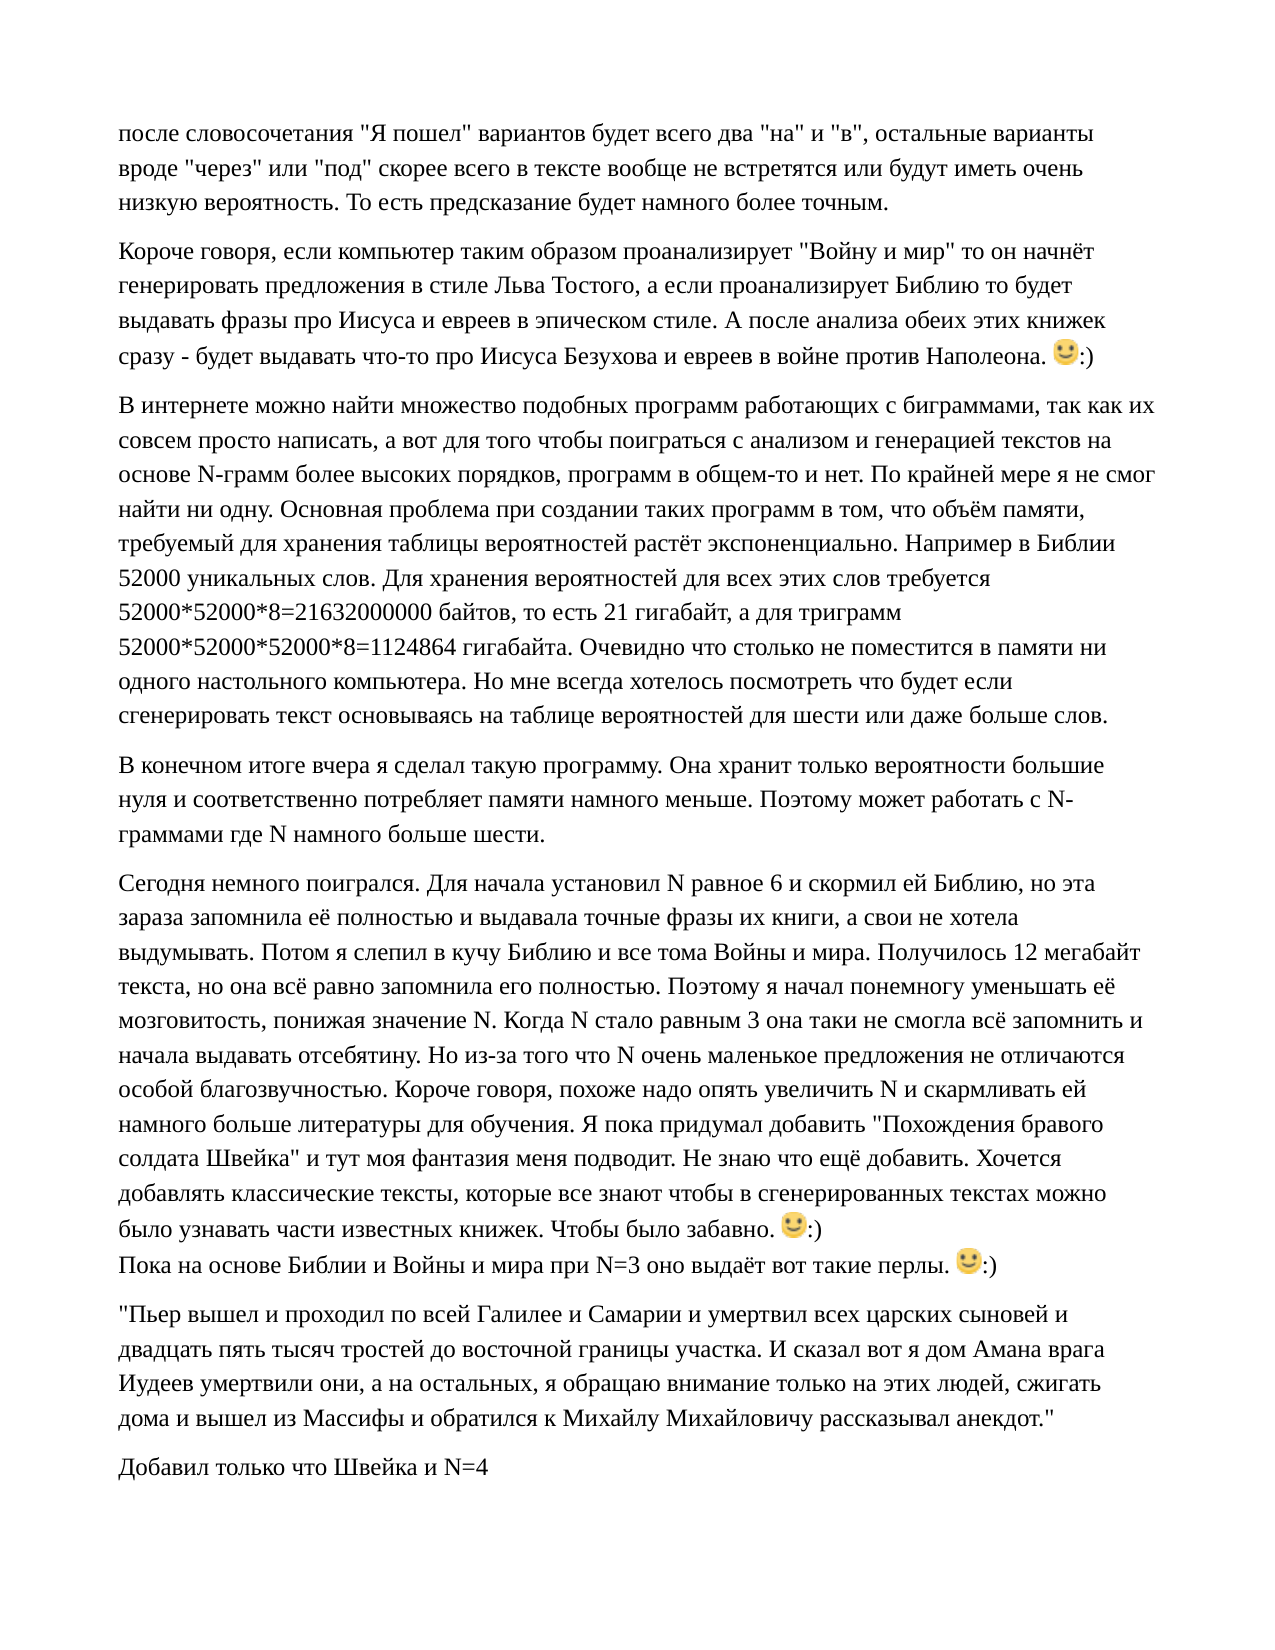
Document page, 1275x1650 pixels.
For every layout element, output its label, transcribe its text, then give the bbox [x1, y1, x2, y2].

text после словосочетания "Я пошел" вариантов будет всего два "на" и "в", остальные варианты вроде "через" или "под" скорее всего в тексте вообще не встретятся или будут иметь очень низкую вероятность. То есть предсказание будет намного более точным. [118, 118, 1157, 216]
text Добавил только что Швейка и N=4 [118, 1452, 1157, 1481]
picture [956, 1248, 982, 1274]
text Сегодня немного поигрался. Для начала установил N равное 6 и скормил ей Библию, но эта зараза запомнила её полностью и выдавала точные фразы их книги, а свои не хотела выдумывать. Потом я слепил в кучу Библию и все тома Войны и мира. Получилось 12 мегабайт текста, но она всё равно запомнила его полностью. Поэтому я начал понемногу уменьшать её мозговитость, понижая значение N. Когда N стало равным 3 она таки не смогла всё запомнить и начала выдавать отсебятину. Но из-за того что N очень маленькое предложения не отличаются особой благозвучностью. Короче говоря, похоже надо опять увеличить N и скармливать ей намного больше литературы для обучения. Я пока придумал добавить "Похождения бравого солдата Швейка" и тут моя фантазия меня подводит. Не знаю что ещё добавить. Хочется добавлять классические тексты, которые все знают чтобы в сгенерированных текстах можно было узнавать части известных книжек. Чтобы было забавно. :) Пока на основе Библии и Войны и мира при N=3 оно выдаёт вот такие перлы. :) [118, 868, 1157, 1279]
picture [781, 1212, 807, 1238]
text В конечном итоге вчера я сделал такую программу. Она хранит только вероятности большие нуля и соответственно потребляет памяти намного меньше. Поэтому может работать с N-граммами где N намного больше шести. [118, 750, 1157, 847]
text Короче говоря, если компьютер таким образом проанализирует "Войну и мир" то он начнёт генерировать предложения в стиле Льва Тостого, а если проанализирует Библию то будет выдавать фразы про Иисуса и евреев в эпическом стиле. А после анализа обеих этих книжек сразу - будет выдавать что-то про Иисуса Безухова и евреев в войне против Наполеона. :) [118, 236, 1157, 370]
text В интернете можно найти множество подобных программ работающих с биграммами, так как их совсем просто написать, а вот для того чтобы поиграться с анализом и генерацией текстов на основе N-грамм более высоких порядков, программ в общем-то и нет. По крайней мере я не смог найти ни одну. Основная проблема при создании таких программ в том, что объём памяти, требуемый для хранения таблицы вероятностей растёт экспоненциально. Например в Библии 52000 уникальных слов. Для хранения вероятностей для всех этих слов требуется 52000*52000*8=21632000000 байтов, то есть 21 гигабайт, а для триграмм 52000*52000*52000*8=1124864 гигабайта. Очевидно что столько не поместится в памяти ни одного настольного компьютера. Но мне всегда хотелось посмотреть что будет если сгенерировать текст основываясь на таблице вероятностей для шести или даже больше слов. [118, 390, 1157, 729]
text "Пьер вышел и проходил по всей Галилее и Самарии и умертвил всех царских сыновей и двадцать пять тысяч тростей до восточной границы участка. И сказал вот я дом Амана врага Иудеев умертвили они, а на остальных, я обращаю внимание только на этих людей, сжигать дома и вышел из Массифы и обратился к Михайлу Михайловичу рассказывал анекдот." [118, 1299, 1157, 1432]
picture [1053, 339, 1079, 365]
